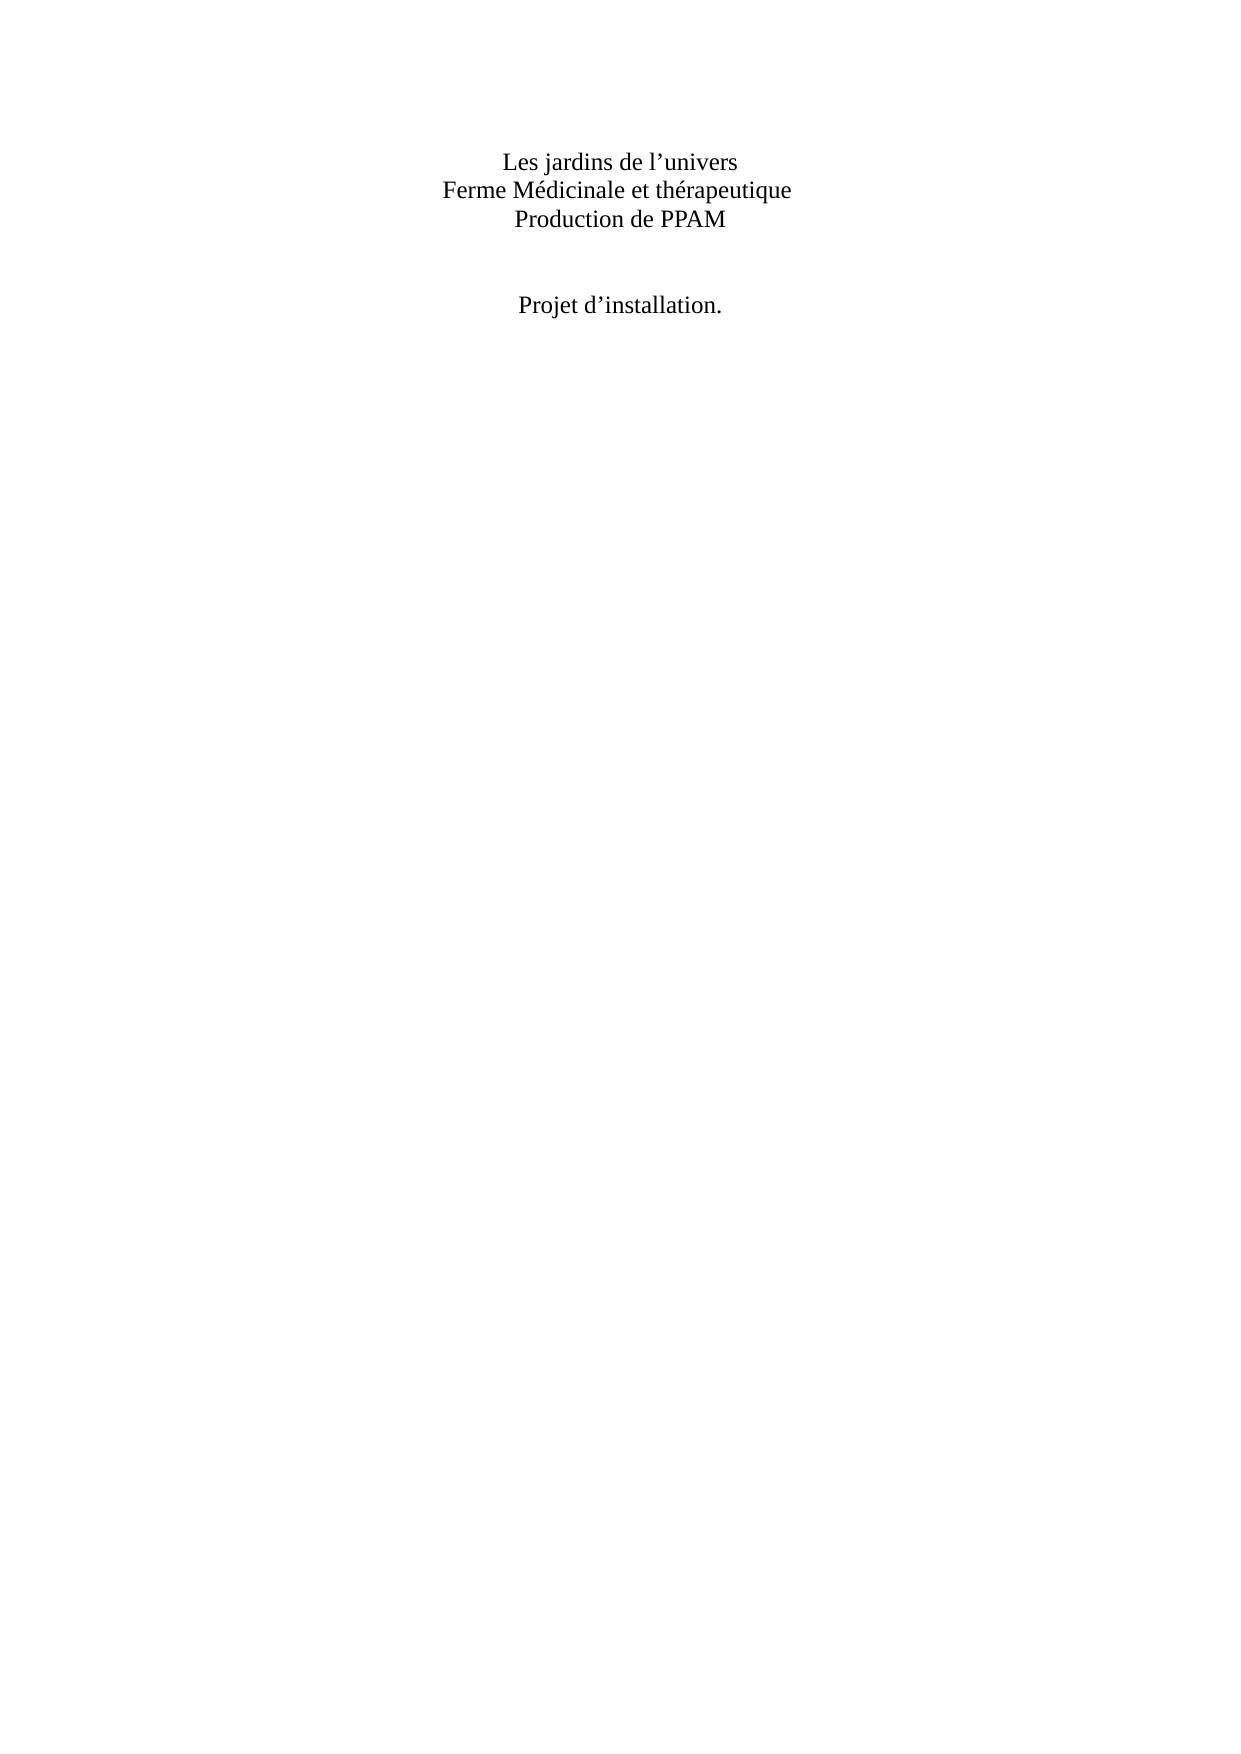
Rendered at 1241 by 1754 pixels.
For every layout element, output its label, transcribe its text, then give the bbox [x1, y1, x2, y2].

text Projet d’installation. [118, 291, 1122, 319]
text Ferme Médicinale et thérapeutique [118, 176, 1122, 204]
text Production de PPAM [118, 204, 1122, 233]
text Les jardins de l’univers [118, 147, 1122, 176]
